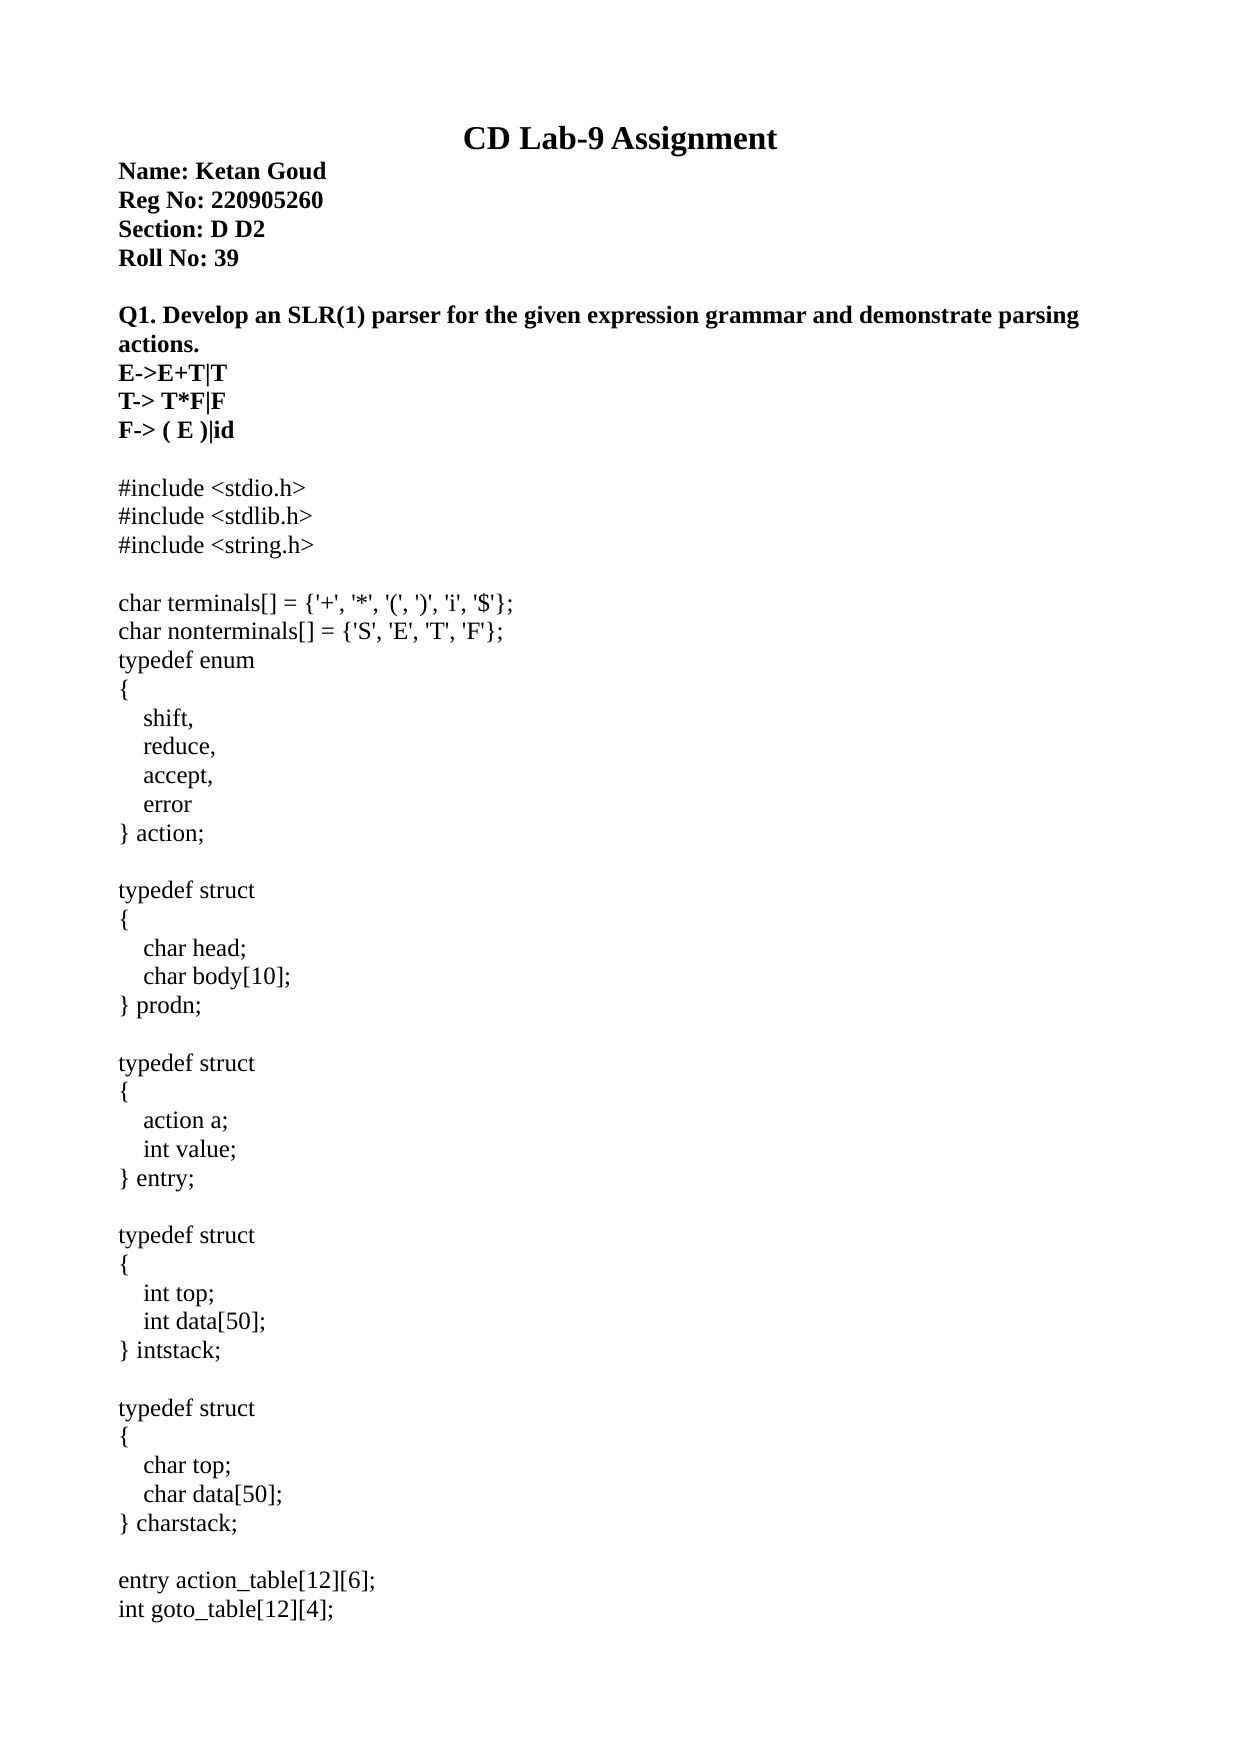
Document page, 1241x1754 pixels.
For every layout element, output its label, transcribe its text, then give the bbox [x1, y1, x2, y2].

text { [118, 674, 1122, 703]
text } intstack; [118, 1335, 1122, 1364]
text typedef struct [118, 875, 1122, 904]
text char data[50]; [118, 1479, 1122, 1508]
text action a; [118, 1105, 1122, 1134]
text { [118, 1421, 1122, 1450]
text Section: D D2 [118, 214, 1122, 243]
text } prodn; [118, 990, 1122, 1019]
text { [118, 1076, 1122, 1105]
text typedef enum [118, 645, 1122, 674]
text shift, [118, 703, 1122, 731]
text char top; [118, 1450, 1122, 1479]
text int goto_table[12][4]; [118, 1594, 1122, 1623]
text } action; [118, 818, 1122, 846]
text Reg No: 220905260 [118, 185, 1122, 214]
text #include <stdio.h> [118, 473, 1122, 501]
text entry action_table[12][6]; [118, 1565, 1122, 1594]
text T-> T*F|F [118, 386, 1122, 415]
text char nonterminals[] = {'S', 'E', 'T', 'F'}; [118, 616, 1122, 645]
text typedef struct [118, 1220, 1122, 1249]
text char body[10]; [118, 961, 1122, 990]
text CD Lab-9 Assignment [118, 118, 1122, 156]
text Name: Ketan Goud [118, 156, 1122, 185]
text Roll No: 39 [118, 243, 1122, 271]
text } entry; [118, 1163, 1122, 1191]
text E->E+T|T [118, 358, 1122, 386]
text F-> ( E )|id [118, 415, 1122, 444]
text char terminals[] = {'+', '*', '(', ')', 'i', '$'}; [118, 588, 1122, 616]
text typedef struct [118, 1048, 1122, 1076]
text int value; [118, 1134, 1122, 1163]
text } charstack; [118, 1508, 1122, 1536]
text int data[50]; [118, 1306, 1122, 1335]
text typedef struct [118, 1393, 1122, 1421]
text char head; [118, 933, 1122, 961]
text { [118, 1249, 1122, 1278]
text #include <string.h> [118, 530, 1122, 559]
text Q1. Develop an SLR(1) parser for the given expression grammar and demonstrate parsing actions. [118, 300, 1122, 358]
text int top; [118, 1278, 1122, 1306]
text { [118, 904, 1122, 933]
text error [118, 789, 1122, 818]
text #include <stdlib.h> [118, 501, 1122, 530]
text reduce, [118, 731, 1122, 760]
text accept, [118, 760, 1122, 789]
